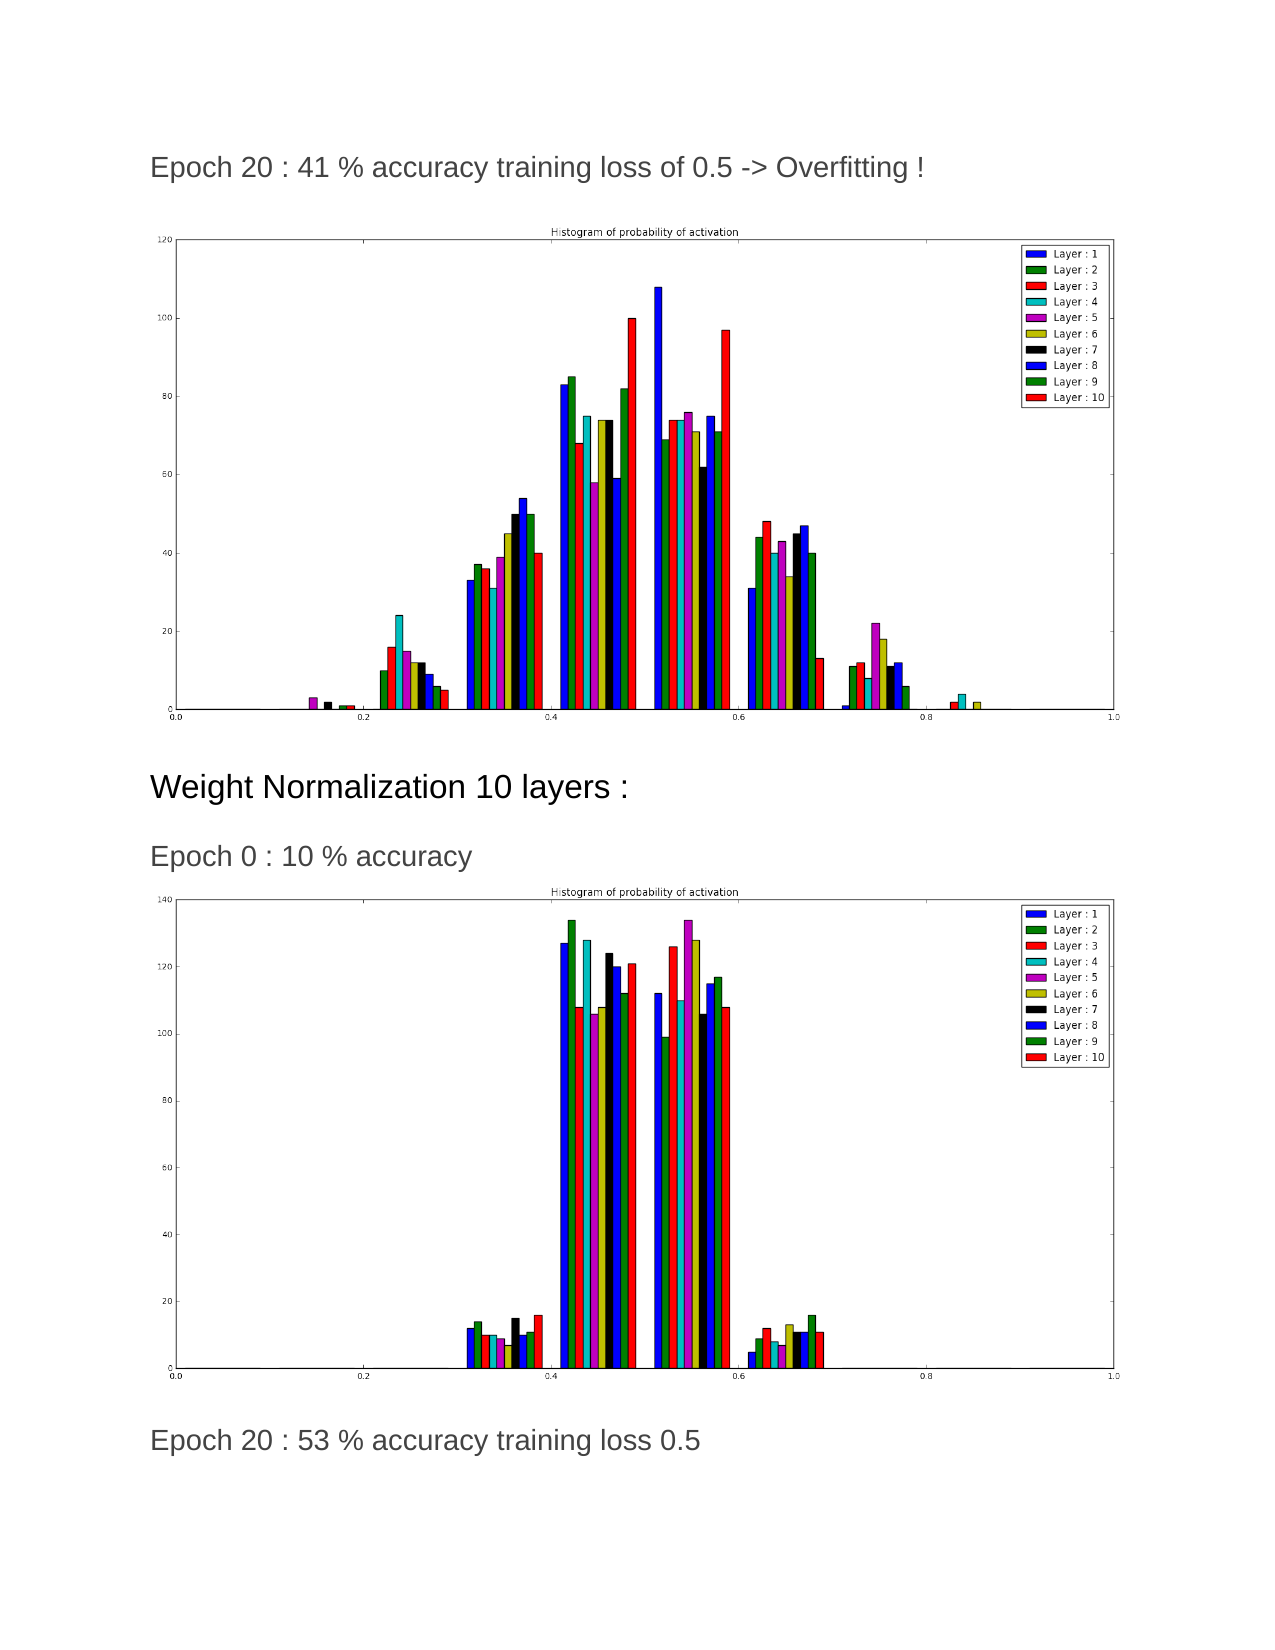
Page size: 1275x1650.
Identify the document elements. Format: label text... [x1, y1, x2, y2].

picture [150, 881, 1125, 1386]
subtitle Weight Normalization 10 layers : [150, 768, 1125, 806]
subtitle Epoch 20 : 53 % accuracy training loss 0.5 [150, 1423, 1125, 1456]
subtitle Epoch 20 : 41 % accuracy training loss of 0.5 -> Overfitting ! [150, 150, 1125, 183]
subtitle Epoch 0 : 10 % accuracy [150, 839, 1125, 873]
picture [150, 222, 1125, 727]
